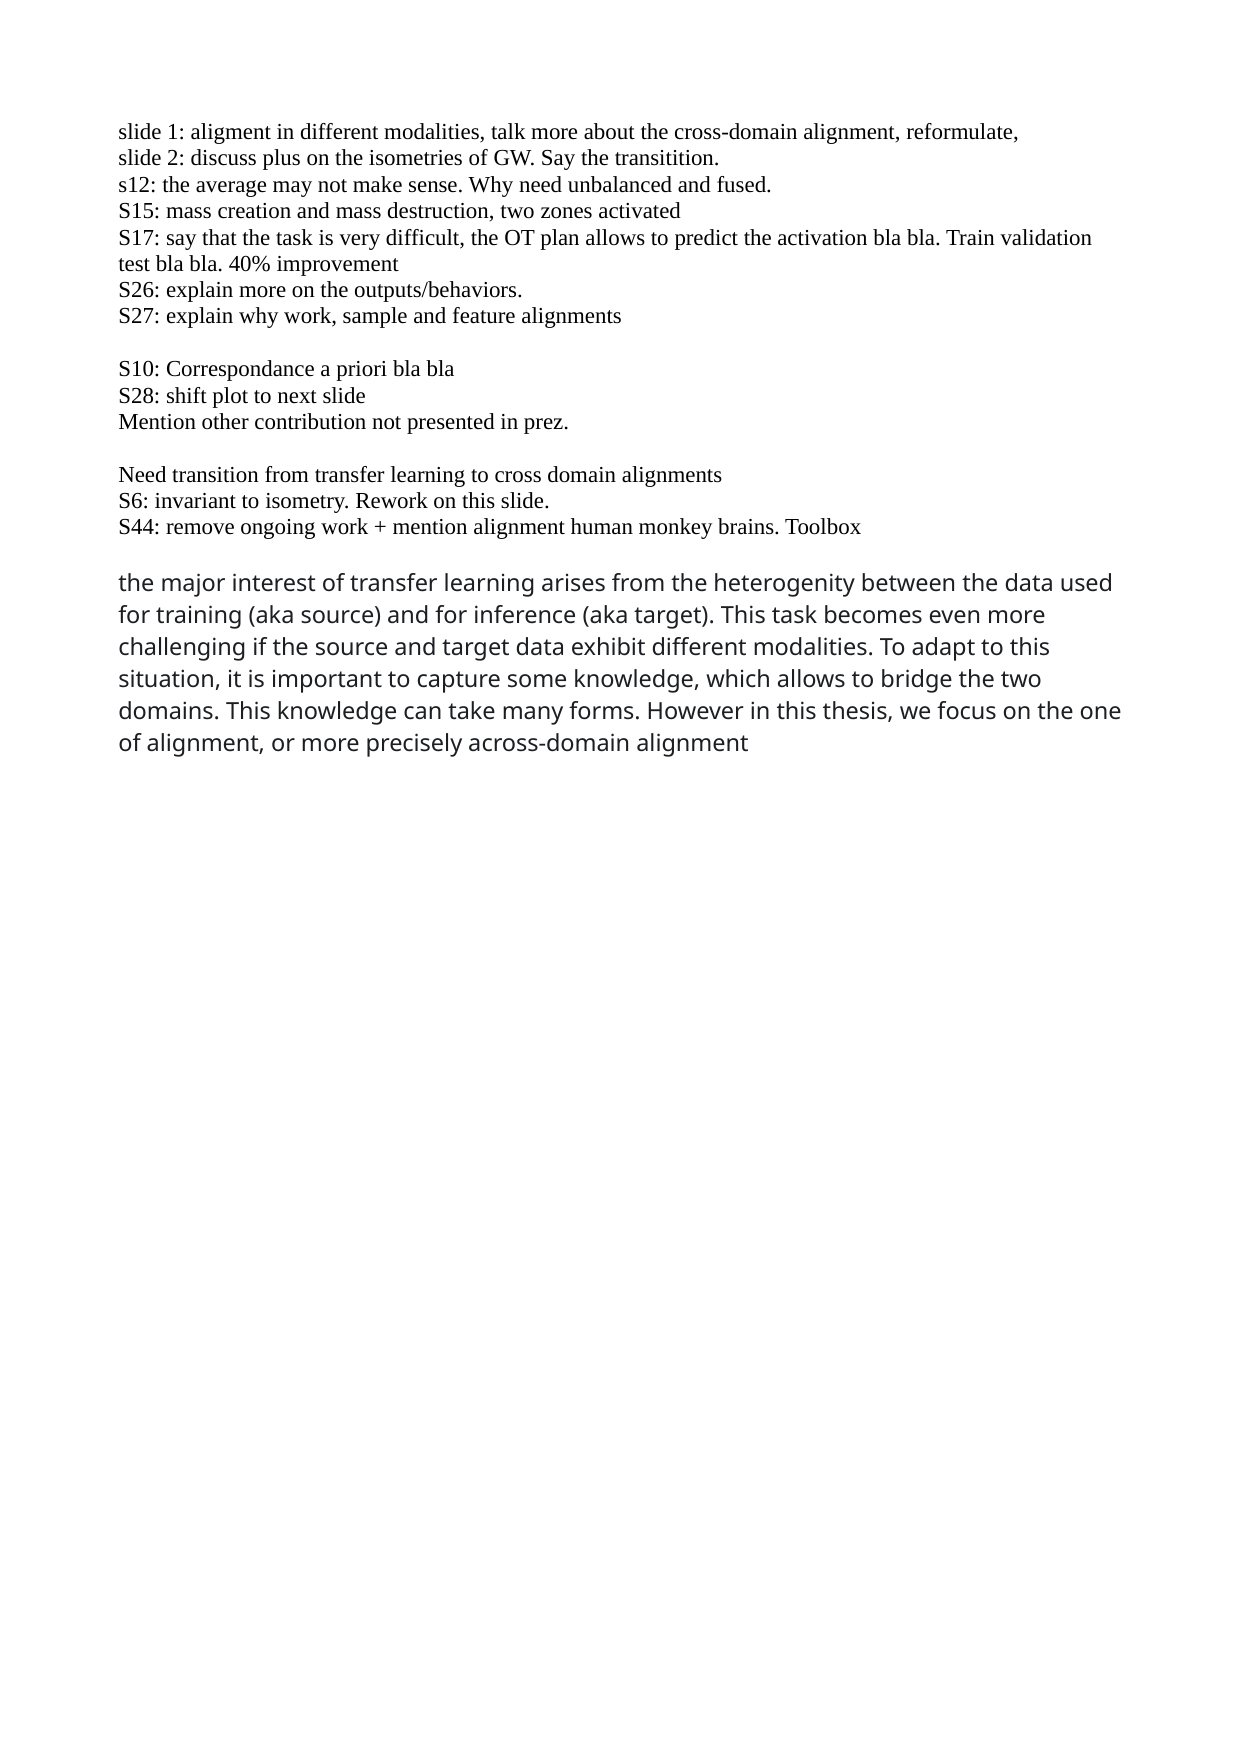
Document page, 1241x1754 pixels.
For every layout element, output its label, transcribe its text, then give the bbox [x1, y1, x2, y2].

text the major interest of transfer learning arises from the heterogenity between the data used for training (aka source) and for inference (aka target). This task becomes even more challenging if the source and target data exhibit different modalities. To adapt to this situation, it is important to capture some knowledge, which allows to bridge the two domains. This knowledge can take many forms. However in this thesis, we focus on the one of alignment, or more precisely across-domain alignment [118, 566, 1122, 758]
text S44: remove ongoing work + mention alignment human monkey brains. Toolbox [118, 513, 1122, 540]
text slide 1: aligment in different modalities, talk more about the cross-domain alignment, reformulate, [118, 118, 1122, 144]
text Need transition from transfer learning to cross domain alignments [118, 461, 1122, 487]
text S27: explain why work, sample and feature alignments [118, 303, 1122, 329]
text s12: the average may not make sense. Why need unbalanced and fused. [118, 171, 1122, 197]
text S6: invariant to isometry. Rework on this slide. [118, 487, 1122, 513]
text S10: Correspondance a priori bla bla [118, 355, 1122, 382]
text S28: shift plot to next slide [118, 382, 1122, 408]
text S26: explain more on the outputs/behaviors. [118, 276, 1122, 303]
text slide 2: discuss plus on the isometries of GW. Say the transitition. [118, 144, 1122, 171]
text Mention other contribution not presented in prez. [118, 408, 1122, 434]
text S17: say that the task is very difficult, the OT plan allows to predict the activation bla bla. Train validation test bla bla. 40% improvement [118, 223, 1122, 276]
text S15: mass creation and mass destruction, two zones activated [118, 197, 1122, 223]
